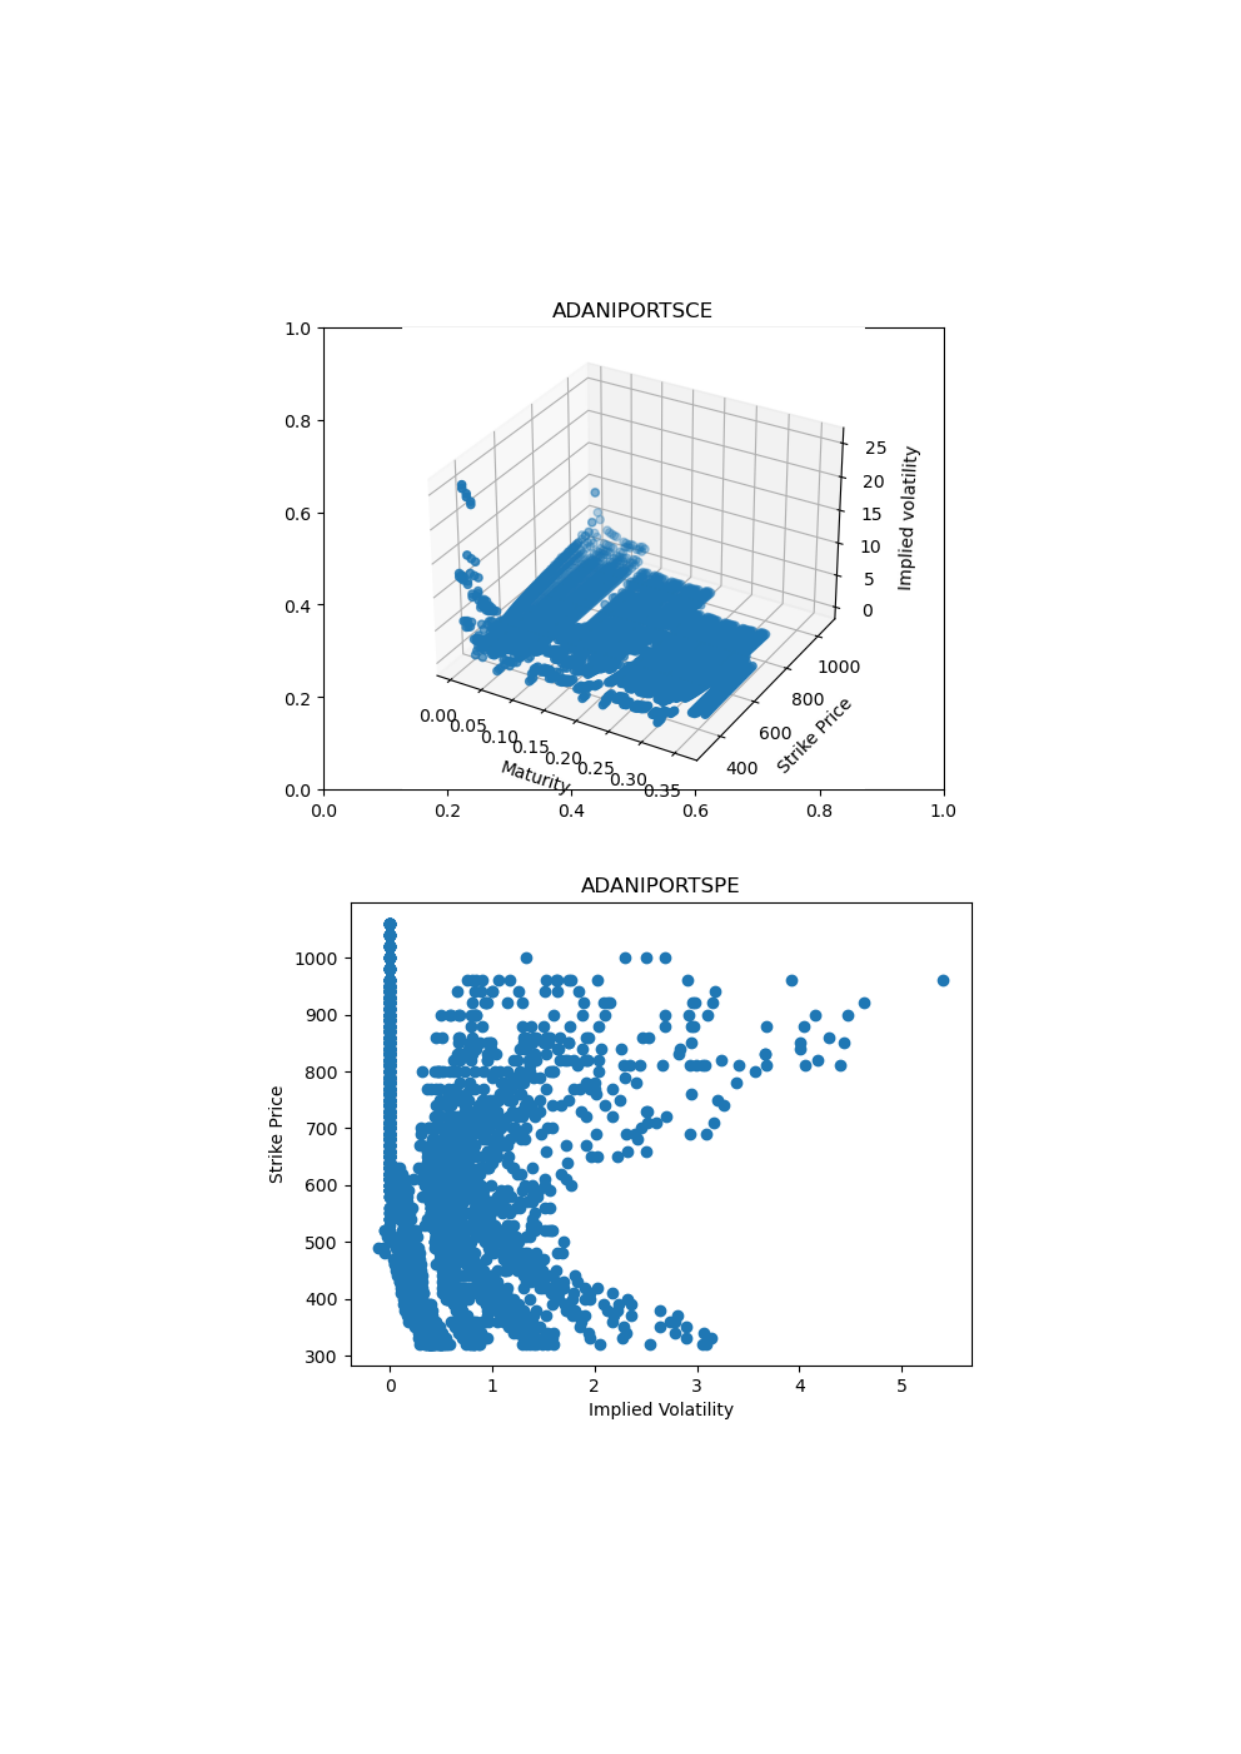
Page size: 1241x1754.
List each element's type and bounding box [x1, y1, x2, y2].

picture [257, 865, 983, 1432]
picture [271, 290, 969, 832]
